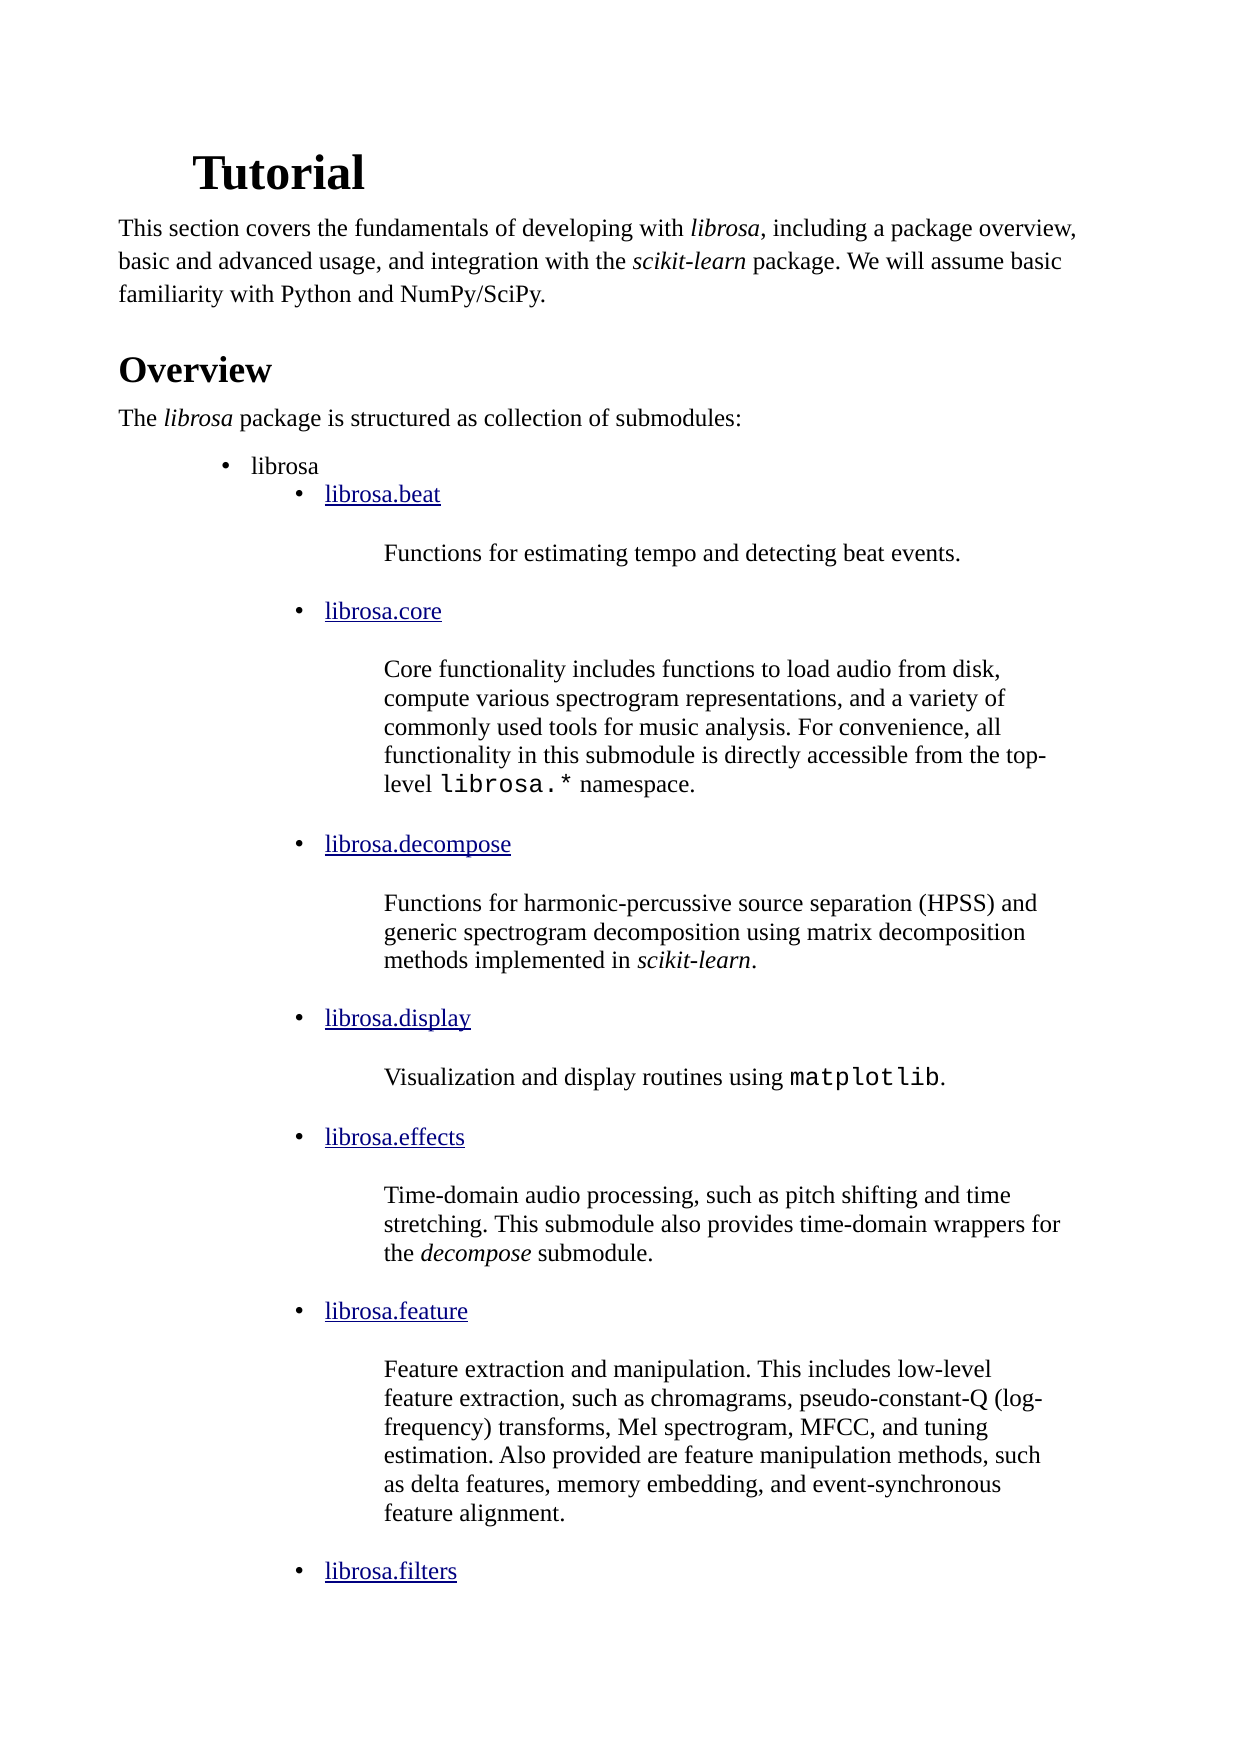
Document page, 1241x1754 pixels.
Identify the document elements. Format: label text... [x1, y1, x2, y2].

subtitle Overview [118, 348, 1122, 391]
list Functions for harmonic-percussive source separation (HPSS) and generic spectrogram decomposition using matrix decomposition methods implemented in scikit-learn. [354, 888, 1063, 974]
list Core functionality includes functions to load audio from disk, compute various spectrogram representations, and a variety of commonly used tools for music analysis. For convenience, all functionality in this submodule is directly accessible from the top-level librosa.* namespace. [354, 654, 1063, 800]
subtitle librosa.filters [295, 1556, 1063, 1585]
subtitle librosa.effects [295, 1122, 1063, 1151]
list librosa [221, 451, 1063, 479]
list Visualization and display routines using matplotlib. [354, 1062, 1063, 1093]
subtitle librosa.core [295, 596, 1063, 625]
list Functions for estimating tempo and detecting beat events. [354, 538, 1063, 567]
subtitle Tutorial [118, 143, 1122, 201]
subtitle librosa.feature [295, 1296, 1063, 1325]
list Time-domain audio processing, such as pitch shifting and time stretching. This submodule also provides time-domain wrappers for the decompose submodule. [354, 1180, 1063, 1267]
subtitle librosa.decompose [295, 829, 1063, 858]
subtitle librosa.display [295, 1003, 1063, 1032]
list Feature extraction and manipulation. This includes low-level feature extraction, such as chromagrams, pseudo-constant-Q (log-frequency) transforms, Mel spectrogram, MFCC, and tuning estimation. Also provided are feature manipulation methods, such as delta features, memory embedding, and event-synchronous feature alignment. [354, 1354, 1063, 1527]
subtitle librosa.beat [295, 479, 1063, 508]
text This section covers the fundamentals of developing with librosa, including a package overview, basic and advanced usage, and integration with the scikit-learn package. We will assume basic familiarity with Python and NumPy/SciPy. [118, 213, 1122, 308]
text The librosa package is structured as collection of submodules: [118, 403, 1122, 432]
